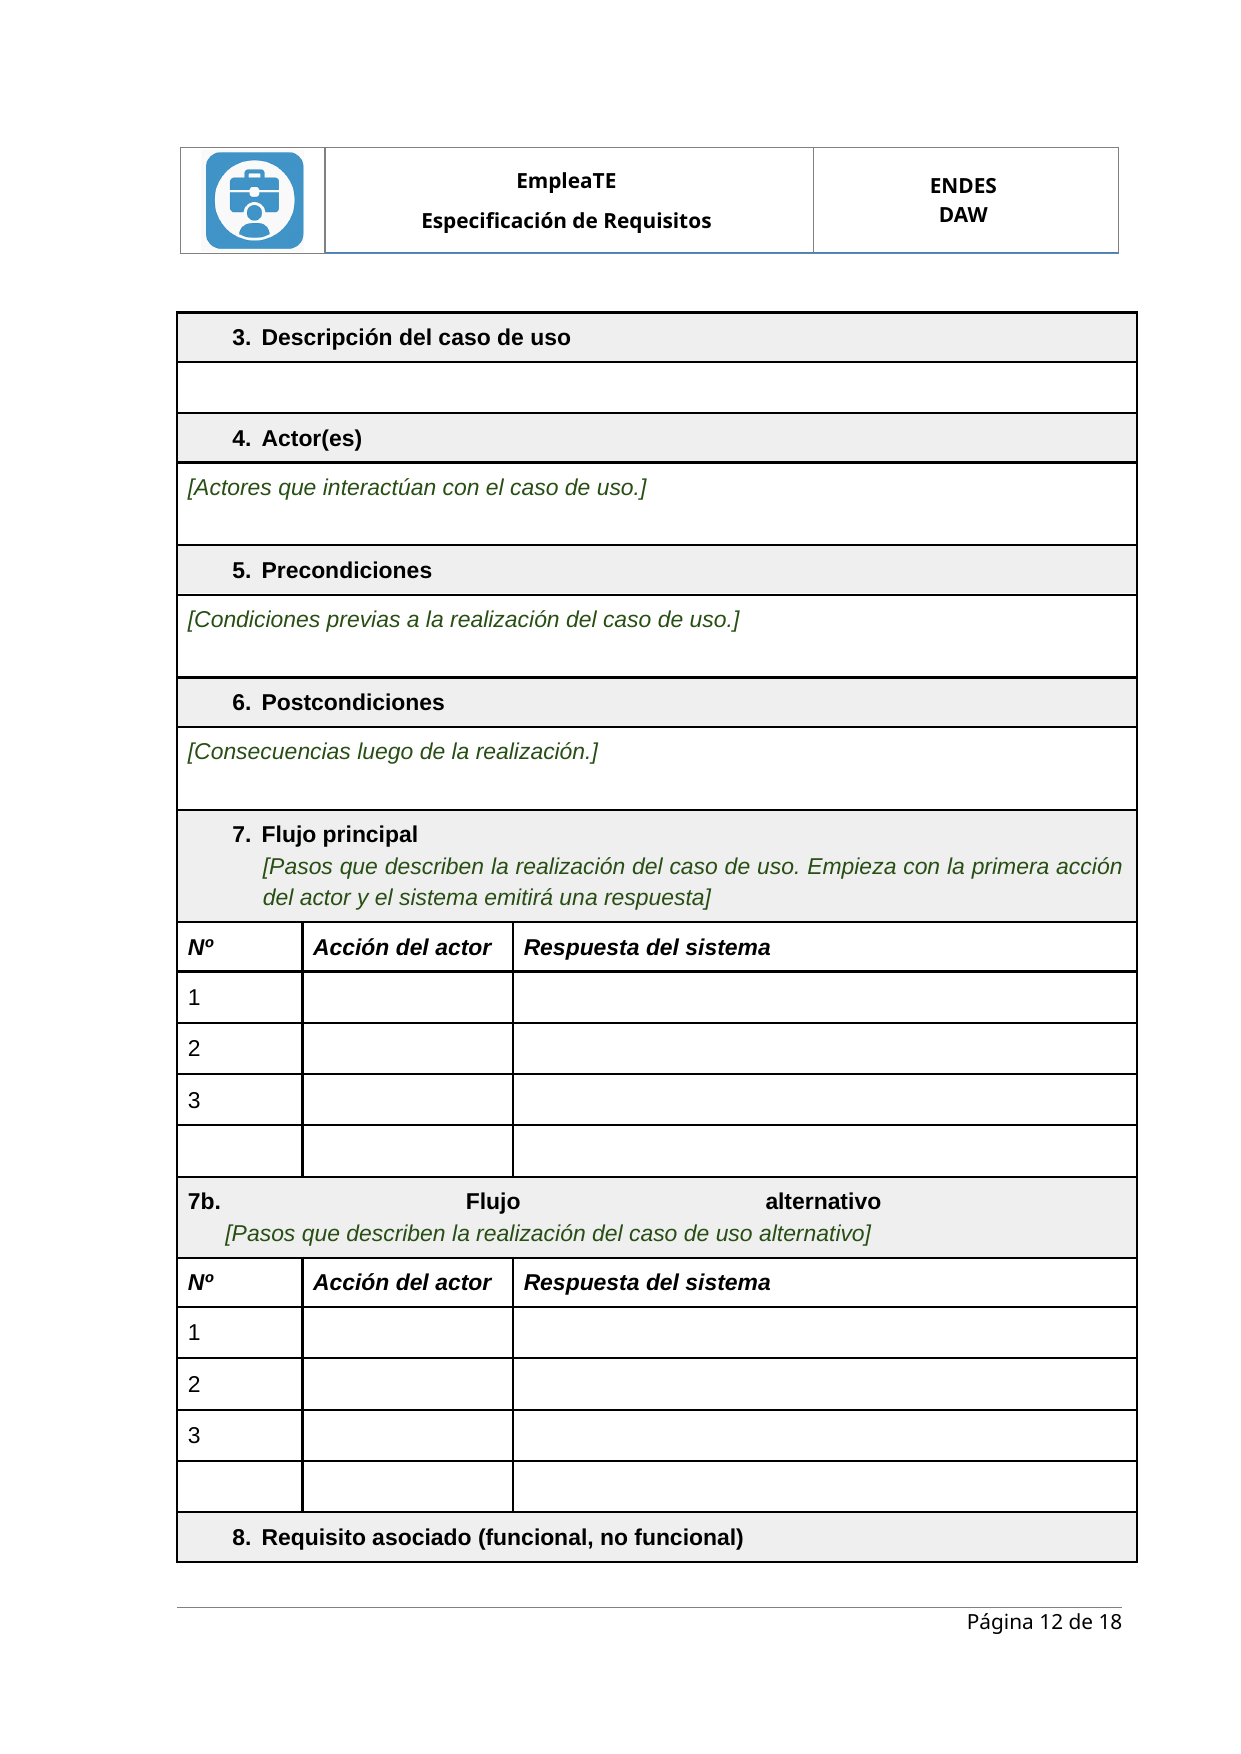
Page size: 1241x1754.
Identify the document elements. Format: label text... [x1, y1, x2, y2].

table_cell Respuesta del sistema [514, 1259, 1136, 1306]
table_cell 3 [178, 1411, 301, 1460]
table_cell Descripción del caso de uso [178, 314, 1136, 361]
table_cell [514, 1075, 1136, 1124]
table_cell 1 [178, 1308, 301, 1357]
table_cell [514, 1411, 1136, 1460]
table_cell [514, 1359, 1136, 1408]
table_cell 1 [178, 973, 301, 1022]
table_cell Flujo principal [Pasos que describen la realización del caso de uso. Empieza con la primera acción del actor y el sistema emitirá una respuesta] [178, 811, 1136, 921]
table_cell Postcondiciones [178, 679, 1136, 726]
table_cell [178, 1126, 301, 1176]
table_cell 2 [178, 1359, 301, 1408]
table_cell [514, 1462, 1136, 1511]
table_cell [304, 1462, 512, 1511]
table_cell Nº [178, 1259, 301, 1306]
table_cell Actor(es) [178, 414, 1136, 461]
table_cell [514, 1308, 1136, 1357]
table_cell Nº [178, 923, 301, 970]
picture [201, 150, 304, 252]
table_cell [Consecuencias luego de la realización.] [178, 728, 1136, 809]
table_cell [178, 1462, 301, 1511]
table_cell [Actores que interactúan con el caso de uso.] [178, 464, 1136, 544]
table_cell [Condiciones previas a la realización del caso de uso.] [178, 596, 1136, 676]
table_cell [304, 1411, 512, 1460]
table_cell Respuesta del sistema [514, 923, 1136, 970]
table_cell [304, 1075, 512, 1124]
table_cell [514, 1024, 1136, 1073]
table_cell Precondiciones [178, 546, 1136, 593]
table_cell [514, 1126, 1136, 1176]
table_cell 7b. Flujo alternativo [Pasos que describen la realización del caso de uso alternativo] [178, 1178, 1136, 1257]
table_cell Acción del actor [304, 1259, 512, 1306]
table_cell [304, 1308, 512, 1357]
table_cell [178, 363, 1136, 412]
table_cell Requisito asociado (funcional, no funcional) [178, 1513, 1136, 1561]
table_cell Acción del actor [304, 923, 512, 970]
table_cell [304, 973, 512, 1022]
table_cell [304, 1126, 512, 1176]
table_cell [304, 1024, 512, 1073]
table_cell [304, 1359, 512, 1408]
table_cell 3 [178, 1075, 301, 1124]
table_cell [514, 973, 1136, 1022]
table_cell 2 [178, 1024, 301, 1073]
